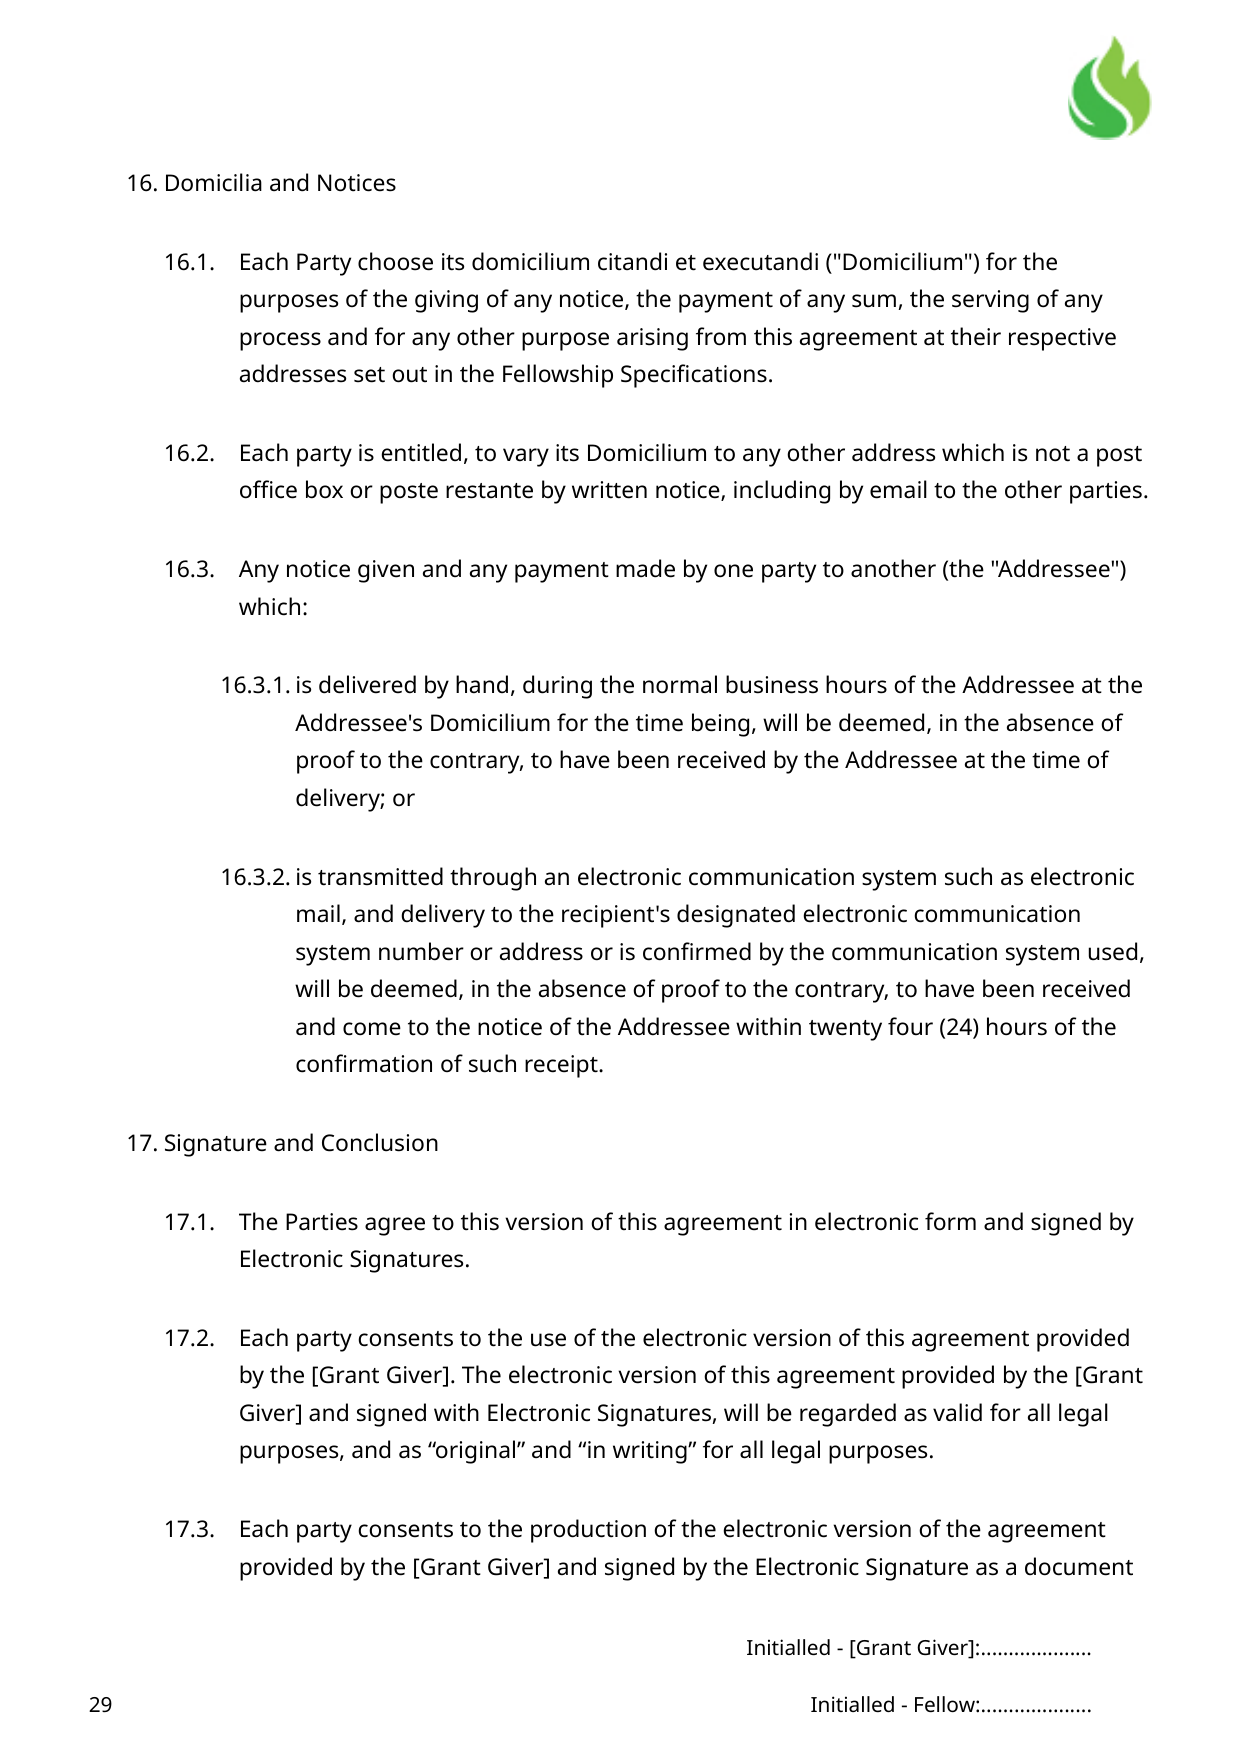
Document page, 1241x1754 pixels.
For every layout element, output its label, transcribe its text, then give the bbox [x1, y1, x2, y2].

subtitle Each Party choose its domicilium citandi et executandi ("Domicilium") for the purposes of the giving of any notice, the payment of any sum, the serving of any process and for any other purpose arising from this agreement at their respective addresses set out in the Fellowship Specifications. [163, 246, 1152, 389]
subtitle is transmitted through an electronic communication system such as electronic mail, and delivery to the recipient's designated electronic communication system number or address or is confirmed by the communication system used, will be deemed, in the absence of proof to the contrary, to have been received and come to the notice of the Addressee within twenty four (24) hours of the confirmation of such receipt. [220, 861, 1152, 1079]
subtitle is delivered by hand, during the normal business hours of the Addressee at the Addressee's Domicilium for the time being, will be deemed, in the absence of proof to the contrary, to have been received by the Addressee at the time of delivery; or [220, 669, 1152, 813]
subtitle Any notice given and any payment made by one party to another (the "Addressee") which: [163, 553, 1152, 622]
subtitle Domicilia and Notices [126, 167, 1152, 198]
subtitle Each party consents to the production of the electronic version of the agreement provided by the [Grant Giver] and signed by the Electronic Signature as a document [163, 1513, 1152, 1582]
picture [1089, 35, 1152, 114]
subtitle The Parties agree to this version of this agreement in electronic form and signed by Electronic Signatures. [163, 1206, 1152, 1274]
subtitle Each party is entitled, to vary its Domicilium to any other address which is not a post office box or poste restante by written notice, including by email to the other parties. [163, 437, 1152, 506]
subtitle Signature and Conclusion [126, 1127, 1152, 1158]
subtitle Each party consents to the use of the electronic version of this agreement provided by the [Grant Giver]. The electronic version of this agreement provided by the [Grant Giver] and signed with Electronic Signatures, will be regarded as valid for all legal purposes, and as “original” and “in writing” for all legal purposes. [163, 1322, 1152, 1466]
